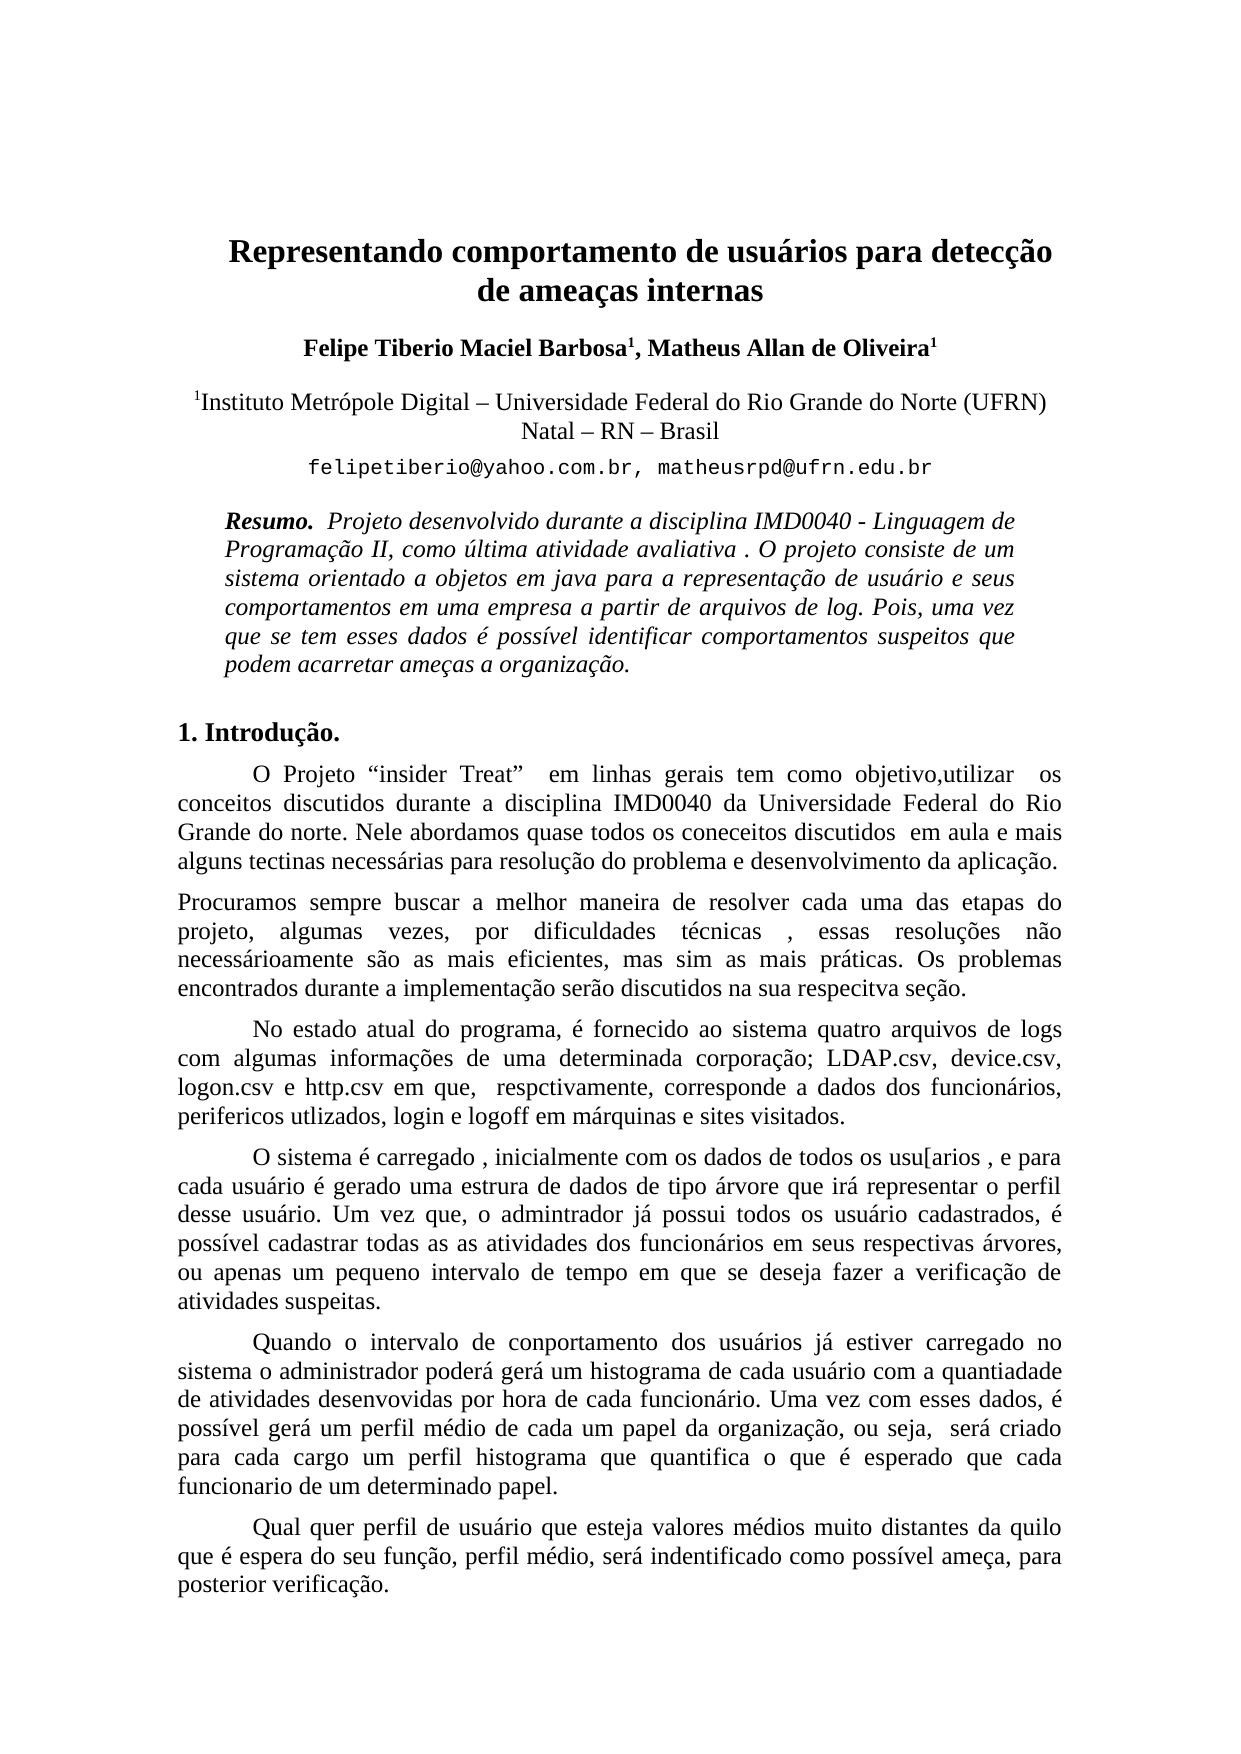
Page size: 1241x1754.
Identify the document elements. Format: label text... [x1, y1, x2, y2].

text felipetiberio@yahoo.com.br, matheusrpd@ufrn.edu.br [177, 457, 1063, 481]
subtitle 1. Introdução. [177, 716, 1063, 747]
text No estado atual do programa, é fornecido ao sistema quatro arquivos de logs com algumas informações de uma determinada corporação; LDAP.csv, device.csv, logon.csv e http.csv em que, respctivamente, corresponde a dados dos funcionários, perifericos utlizados, login e logoff em márquinas e sites visitados. [177, 1014, 1063, 1129]
text 1Instituto Metrópole Digital – Universidade Federal do Rio Grande do Norte (UFRN) Natal – RN – Brasil [177, 387, 1063, 445]
text Procuramos sempre buscar a melhor maneira de resolver cada uma das etapas do projeto, algumas vezes, por dificuldades técnicas , essas resoluções não necessárioamente são as mais eficientes, mas sim as mais práticas. Os problemas encontrados durante a implementação serão discutidos na sua respecitva seção. [177, 887, 1063, 1002]
text Resumo. Projeto desenvolvido durante a disciplina IMD0040 - Linguagem de Programação II, como última atividade avaliativa . O projeto consiste de um sistema orientado a objetos em java para a representação de usuário e seus comportamentos em uma empresa a partir de arquivos de log. Pois, uma vez que se tem esses dados é possível identificar comportamentos suspeitos que podem acarretar ameças a organização. [224, 506, 1016, 678]
text O Projeto “insider Treat” em linhas gerais tem como objetivo,utilizar os conceitos discutidos durante a disciplina IMD0040 da Universidade Federal do Rio Grande do norte. Nele abordamos quase todos os coneceitos discutidos em aula e mais alguns tectinas necessárias para resolução do problema e desenvolvimento da aplicação. [177, 759, 1063, 874]
text Qual quer perfil de usuário que esteja valores médios muito distantes da quilo que é espera do seu função, perfil médio, será indentificado como possível ameça, para posterior verificação. [177, 1512, 1063, 1598]
subtitle Representando comportamento de usuários para detecção de ameaças internas [177, 232, 1063, 308]
text O sistema é carregado , inicialmente com os dados de todos os usu[arios , e para cada usuário é gerado uma estrura de dados de tipo árvore que irá representar o perfil desse usuário. Um vez que, o admintrador já possui todos os usuário cadastrados, é possível cadastrar todas as as atividades dos funcionários em seus respectivas árvores, ou apenas um pequeno intervalo de tempo em que se deseja fazer a verificação de atividades suspeitas. [177, 1142, 1063, 1314]
text Felipe Tiberio Maciel Barbosa1, Matheus Allan de Oliveira1 [177, 333, 1063, 362]
text Quando o intervalo de conportamento dos usuários já estiver carregado no sistema o administrador poderá gerá um histograma de cada usuário com a quantiadade de atividades desenvovidas por hora de cada funcionário. Uma vez com esses dados, é possível gerá um perfil médio de cada um papel da organização, ou seja, será criado para cada cargo um perfil histograma que quantifica o que é esperado que cada funcionario de um determinado papel. [177, 1327, 1063, 1499]
